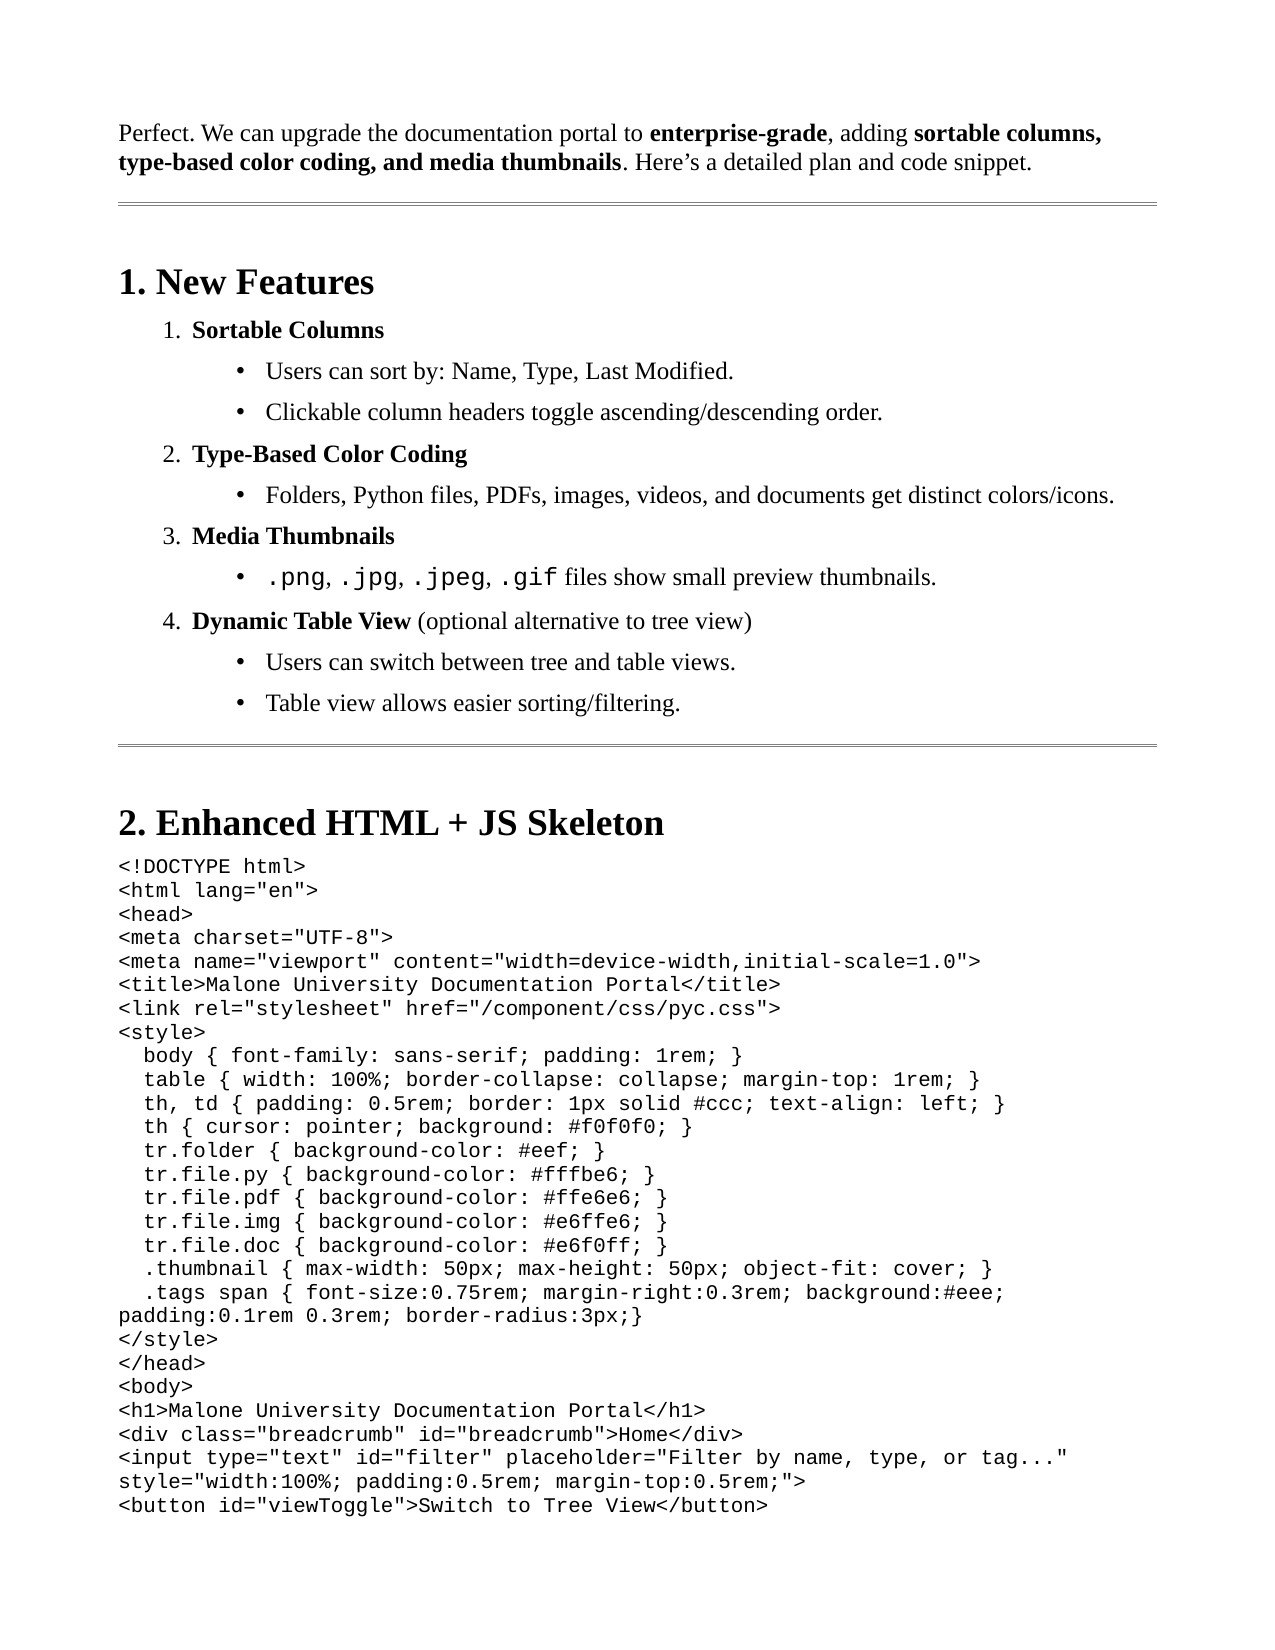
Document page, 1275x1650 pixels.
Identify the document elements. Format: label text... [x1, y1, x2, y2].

text tr.file.img { background-color: #e6ffe6; } [118, 1211, 1157, 1234]
text <button id="viewToggle">Switch to Tree View</button> [118, 1495, 1157, 1518]
text <html lang="en"> [118, 880, 1157, 903]
list Media Thumbnails [162, 521, 1157, 550]
text <style> [118, 1022, 1157, 1045]
text <title>Malone University Documentation Portal</title> [118, 974, 1157, 998]
text tr.file.pdf { background-color: #ffe6e6; } [118, 1187, 1157, 1211]
text .thumbnail { max-width: 50px; max-height: 50px; object-fit: cover; } [118, 1258, 1157, 1282]
text <link rel="stylesheet" href="/component/css/pyc.css"> [118, 998, 1157, 1022]
subtitle 1. New Features [118, 259, 1157, 302]
text </head> [118, 1353, 1157, 1376]
list Users can switch between tree and table views. [236, 647, 1157, 676]
text <input type="text" id="filter" placeholder="Filter by name, type, or tag..." style="width:100%; padding:0.5rem; margin-top:0.5rem;"> [118, 1447, 1157, 1495]
text <body> [118, 1376, 1157, 1400]
list Folders, Python files, PDFs, images, videos, and documents get distinct colors/icons. [236, 480, 1157, 509]
text </style> [118, 1329, 1157, 1353]
text .tags span { font-size:0.75rem; margin-right:0.3rem; background:#eee; padding:0.1rem 0.3rem; border-radius:3px;} [118, 1282, 1157, 1329]
text th, td { padding: 0.5rem; border: 1px solid #ccc; text-align: left; } [118, 1093, 1157, 1116]
list Table view allows easier sorting/filtering. [236, 688, 1157, 717]
list Users can sort by: Name, Type, Last Modified. [236, 356, 1157, 385]
text tr.folder { background-color: #eef; } [118, 1140, 1157, 1164]
text <meta charset="UTF-8"> [118, 927, 1157, 951]
text tr.file.py { background-color: #fffbe6; } [118, 1164, 1157, 1187]
text table { width: 100%; border-collapse: collapse; margin-top: 1rem; } [118, 1069, 1157, 1093]
text <div class="breadcrumb" id="breadcrumb">Home</div> [118, 1424, 1157, 1447]
subtitle 2. Enhanced HTML + JS Skeleton [118, 801, 1157, 844]
list Type-Based Color Coding [162, 439, 1157, 467]
list Sortable Columns [162, 315, 1157, 344]
text <h1>Malone University Documentation Portal</h1> [118, 1400, 1157, 1424]
text <head> [118, 903, 1157, 927]
list .png, .jpg, .jpeg, .gif files show small preview thumbnails. [236, 562, 1157, 593]
text <meta name="viewport" content="width=device-width,initial-scale=1.0"> [118, 951, 1157, 974]
list Dynamic Table View (optional alternative to tree view) [162, 606, 1157, 634]
list Clickable column headers toggle ascending/descending order. [236, 397, 1157, 426]
text Perfect. We can upgrade the documentation portal to enterprise-grade, adding sortable columns, type-based color coding, and media thumbnails. Here’s a detailed plan and code snippet. [118, 118, 1157, 176]
text body { font-family: sans-serif; padding: 1rem; } [118, 1045, 1157, 1069]
text tr.file.doc { background-color: #e6f0ff; } [118, 1234, 1157, 1258]
text <!DOCTYPE html> [118, 856, 1157, 880]
text th { cursor: pointer; background: #f0f0f0; } [118, 1116, 1157, 1140]
